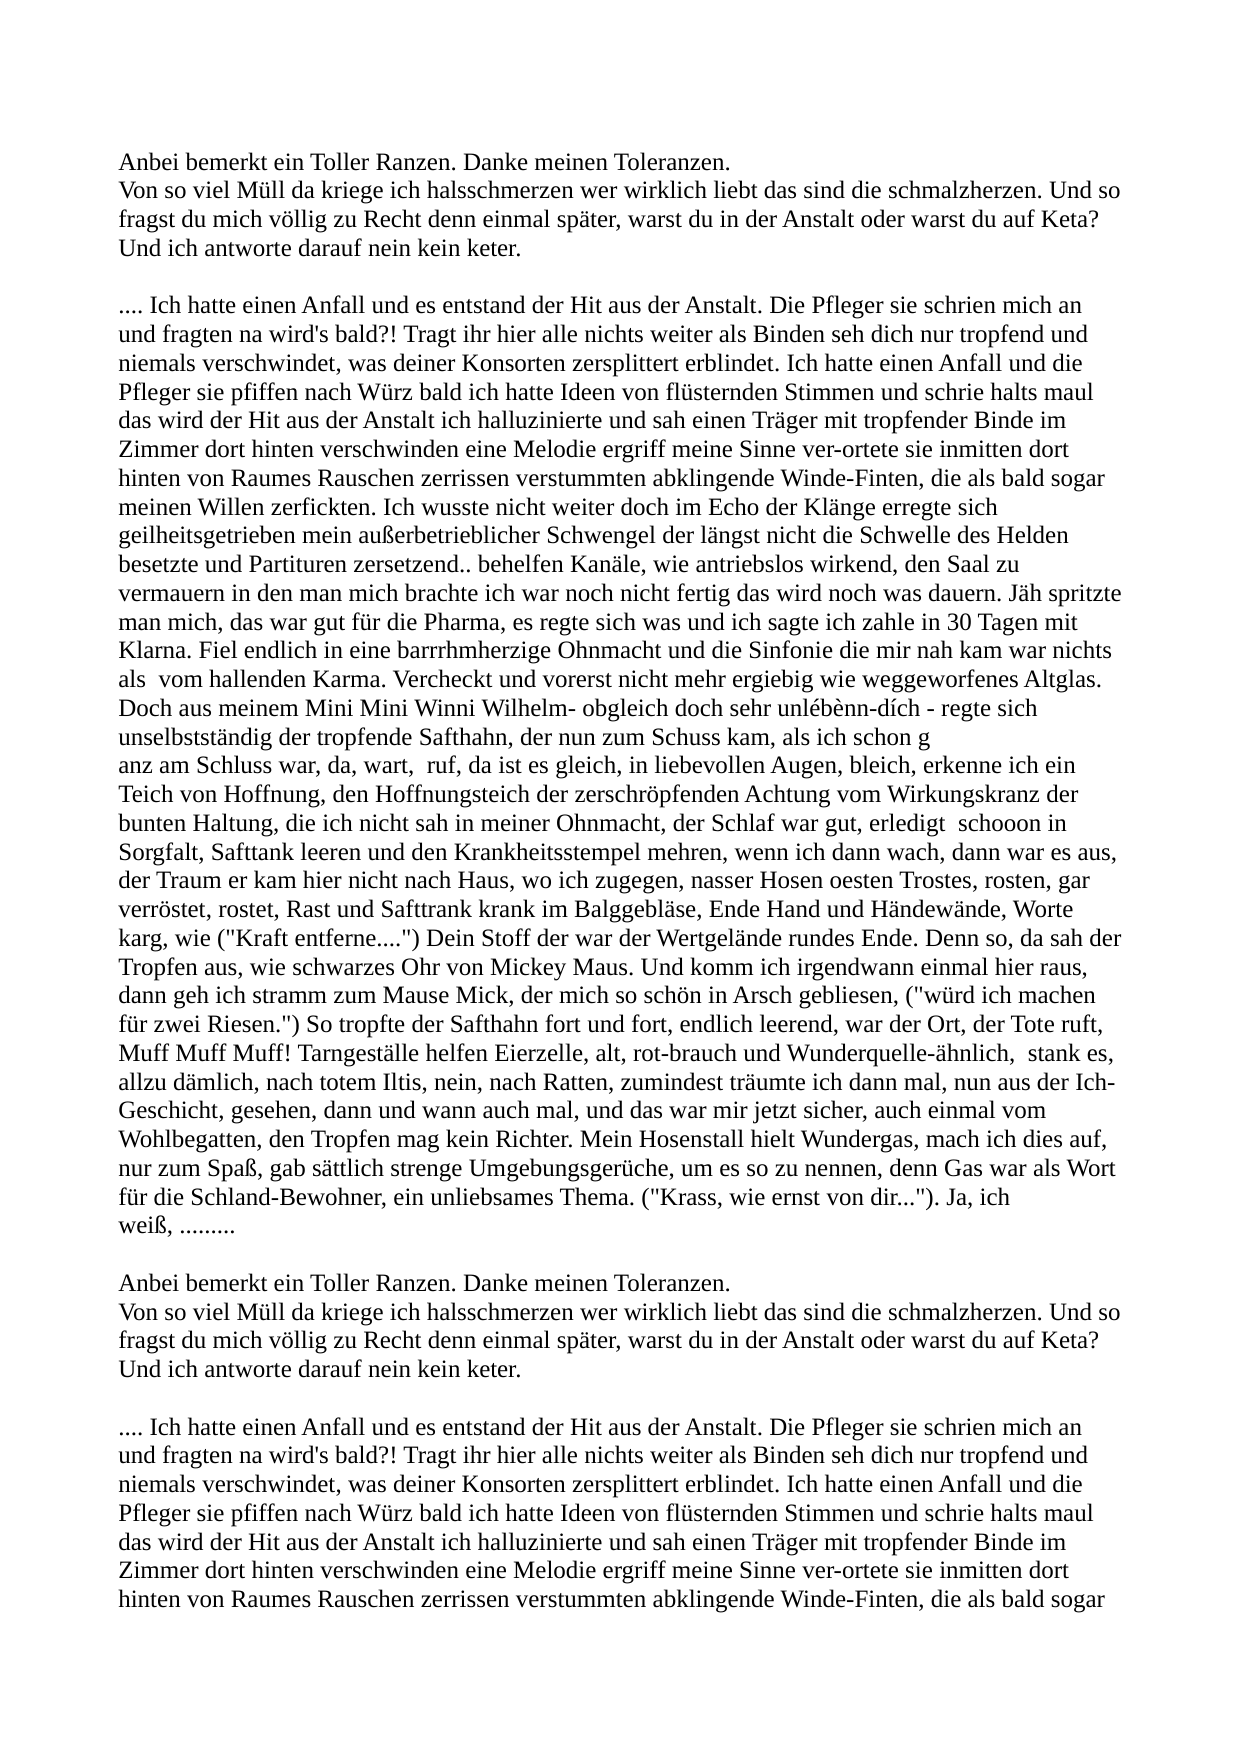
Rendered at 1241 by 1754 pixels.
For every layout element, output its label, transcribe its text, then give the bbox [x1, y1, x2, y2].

text Von so viel Müll da kriege ich halsschmerzen wer wirklich liebt das sind die schmalzherzen. Und so fragst du mich völlig zu Recht denn einmal später, warst du in der Anstalt oder warst du auf Keta? Und ich antworte darauf nein kein keter. [118, 1297, 1122, 1383]
text Von so viel Müll da kriege ich halsschmerzen wer wirklich liebt das sind die schmalzherzen. Und so fragst du mich völlig zu Recht denn einmal später, warst du in der Anstalt oder warst du auf Keta? Und ich antworte darauf nein kein keter. [118, 176, 1122, 262]
text anz am Schluss war, da, wart, ruf, da ist es gleich, in liebevollen Augen, bleich, erkenne ich ein Teich von Hoffnung, den Hoffnungsteich der zerschröpfenden Achtung vom Wirkungskranz der bunten Haltung, die ich nicht sah in meiner Ohnmacht, der Schlaf war gut, erledigt schooon in Sorgfalt, Safttank leeren und den Krankheitsstempel mehren, wenn ich dann wach, dann war es aus, der Traum er kam hier nicht nach Haus, wo ich zugegen, nasser Hosen oesten Trostes, rosten, gar verröstet, rostet, Rast und Safttrank krank im Balggebläse, Ende Hand und Händewände, Worte karg, wie ("Kraft entferne....") Dein Stoff der war der Wertgelände rundes Ende. Denn so, da sah der Tropfen aus, wie schwarzes Ohr von Mickey Maus. Und komm ich irgendwann einmal hier raus, dann geh ich stramm zum Mause Mick, der mich so schön in Arsch gebliesen, ("würd ich machen für zwei Riesen.") So tropfte der Safthahn fort und fort, endlich leerend, war der Ort, der Tote ruft, Muff Muff Muff! Tarngeställe helfen Eierzelle, alt, rot-brauch und Wunderquelle-ähnlich, stank es, allzu dämlich, nach totem Iltis, nein, nach Ratten, zumindest träumte ich dann mal, nun aus der Ich-Geschicht, gesehen, dann und wann auch mal, und das war mir jetzt sicher, auch einmal vom Wohlbegatten, den Tropfen mag kein Richter. Mein Hosenstall hielt Wundergas, mach ich dies auf, nur zum Spaß, gab sättlich strenge Umgebungsgerüche, um es so zu nennen, denn Gas war als Wort für die Schland-Bewohner, ein unliebsames Thema. ("Krass, wie ernst von dir..."). Ja, ich weiß, ......... [118, 751, 1122, 1239]
text .... Ich hatte einen Anfall und es entstand der Hit aus der Anstalt. Die Pfleger sie schrien mich an und fragten na wird's bald?! Tragt ihr hier alle nichts weiter als Binden seh dich nur tropfend und niemals verschwindet, was deiner Konsorten zersplittert erblindet. Ich hatte einen Anfall und die Pfleger sie pfiffen nach Würz bald ich hatte Ideen von flüsternden Stimmen und schrie halts maul das wird der Hit aus der Anstalt ich halluzinierte und sah einen Träger mit tropfender Binde im Zimmer dort hinten verschwinden eine Melodie ergriff meine Sinne ver-ortete sie inmitten dort hinten von Raumes Rauschen zerrissen verstummten abklingende Winde-Finten, die als bald sogar meinen Willen zerfickten. Ich wusste nicht weiter doch im Echo der Klänge erregte sich geilheitsgetrieben mein außerbetrieblicher Schwengel der längst nicht die Schwelle des Helden besetzte und Partituren zersetzend.. behelfen Kanäle, wie antriebslos wirkend, den Saal zu vermauern in den man mich brachte ich war noch nicht fertig das wird noch was dauern. Jäh spritzte man mich, das war gut für die Pharma, es regte sich was und ich sagte ich zahle in 30 Tagen mit Klarna. Fiel endlich in eine barrrhmherzige Ohnmacht und die Sinfonie die mir nah kam war nichts als vom hallenden Karma. Vercheckt und vorerst nicht mehr ergiebig wie weggeworfenes Altglas. [118, 291, 1122, 693]
text Doch aus meinem Mini Mini Winni Wilhelm- obgleich doch sehr unlébènn-dích - regte sich unselbstständig der tropfende Safthahn, der nun zum Schuss kam, als ich schon g [118, 693, 1122, 751]
text .... Ich hatte einen Anfall und es entstand der Hit aus der Anstalt. Die Pfleger sie schrien mich an und fragten na wird's bald?! Tragt ihr hier alle nichts weiter als Binden seh dich nur tropfend und niemals verschwindet, was deiner Konsorten zersplittert erblindet. Ich hatte einen Anfall und die Pfleger sie pfiffen nach Würz bald ich hatte Ideen von flüsternden Stimmen und schrie halts maul das wird der Hit aus der Anstalt ich halluzinierte und sah einen Träger mit tropfender Binde im Zimmer dort hinten verschwinden eine Melodie ergriff meine Sinne ver-ortete sie inmitten dort hinten von Raumes Rauschen zerrissen verstummten abklingende Winde-Finten, die als bald sogar [118, 1412, 1122, 1613]
text Anbei bemerkt ein Toller Ranzen. Danke meinen Toleranzen. [118, 147, 1122, 176]
text Anbei bemerkt ein Toller Ranzen. Danke meinen Toleranzen. [118, 1268, 1122, 1297]
